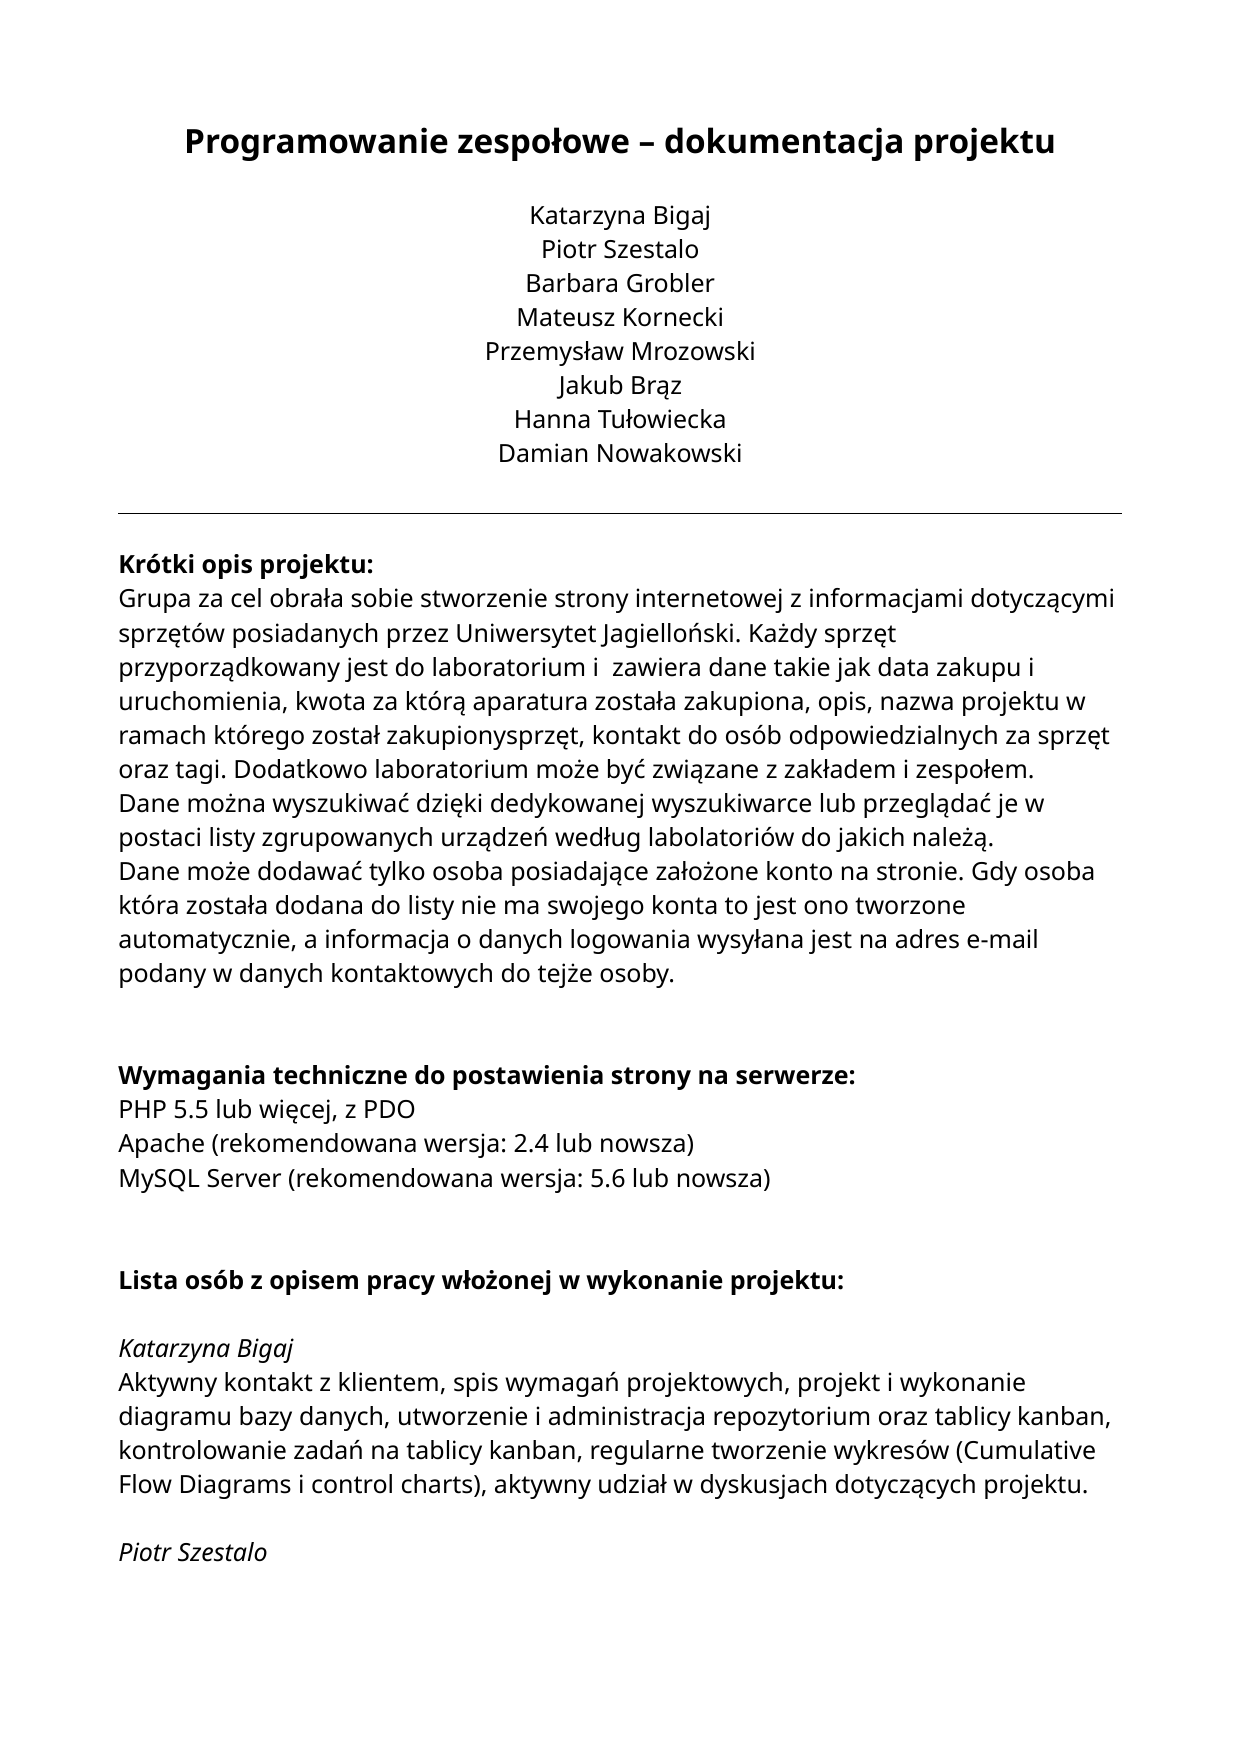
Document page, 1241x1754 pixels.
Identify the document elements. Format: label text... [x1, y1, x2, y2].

text Mateusz Kornecki [118, 300, 1122, 334]
text Aktywny kontakt z klientem, spis wymagań projektowych, projekt i wykonanie diagramu bazy danych, utworzenie i administracja repozytorium oraz tablicy kanban, kontrolowanie zadań na tablicy kanban, regularne tworzenie wykresów (Cumulative Flow Diagrams i control charts), aktywny udział w dyskusjach dotyczących projektu. [118, 1364, 1122, 1501]
text Grupa za cel obrała sobie stworzenie strony internetowej z informacjami dotyczącymi sprzętów posiadanych przez Uniwersytet Jagielloński. Każdy sprzęt przyporządkowany jest do laboratorium i zawiera dane takie jak data zakupu i uruchomienia, kwota za którą aparatura została zakupiona, opis, nazwa projektu w ramach którego został zakupionysprzęt, kontakt do osób odpowiedzialnych za sprzęt oraz tagi. Dodatkowo laboratorium może być związane z zakładem i zespołem. [118, 581, 1122, 786]
text PHP 5.5 lub więcej, z PDO [118, 1092, 1122, 1126]
text Piotr Szestalo [118, 1535, 1122, 1569]
text Dane można wyszukiwać dzięki dedykowanej wyszukiwarce lub przeglądać je w postaci listy zgrupowanych urządzeń według labolatoriów do jakich należą. [118, 786, 1122, 854]
text Barbara Grobler [118, 266, 1122, 300]
text Piotr Szestalo [118, 232, 1122, 266]
text Przemysław Mrozowski [118, 334, 1122, 368]
text Dane może dodawać tylko osoba posiadające założone konto na stronie. Gdy osoba która została dodana do listy nie ma swojego konta to jest ono tworzone automatycznie, a informacja o danych logowania wysyłana jest na adres e-mail podany w danych kontaktowych do tejże osoby. [118, 854, 1122, 990]
text Damian Nowakowski [118, 436, 1122, 470]
text MySQL Server (rekomendowana wersja: 5.6 lub nowsza) [118, 1160, 1122, 1194]
text Krótki opis projektu: [118, 547, 1122, 581]
text Katarzyna Bigaj [118, 198, 1122, 232]
text Hanna Tułowiecka [118, 402, 1122, 436]
text Jakub Brąz [118, 368, 1122, 402]
text Apache (rekomendowana wersja: 2.4 lub nowsza) [118, 1126, 1122, 1160]
text Programowanie zespołowe – dokumentacja projektu [118, 118, 1122, 163]
text Wymagania techniczne do postawienia strony na serwerze: [118, 1058, 1122, 1092]
text Katarzyna Bigaj [118, 1331, 1122, 1364]
text Lista osób z opisem pracy włożonej w wykonanie projektu: [118, 1262, 1122, 1296]
